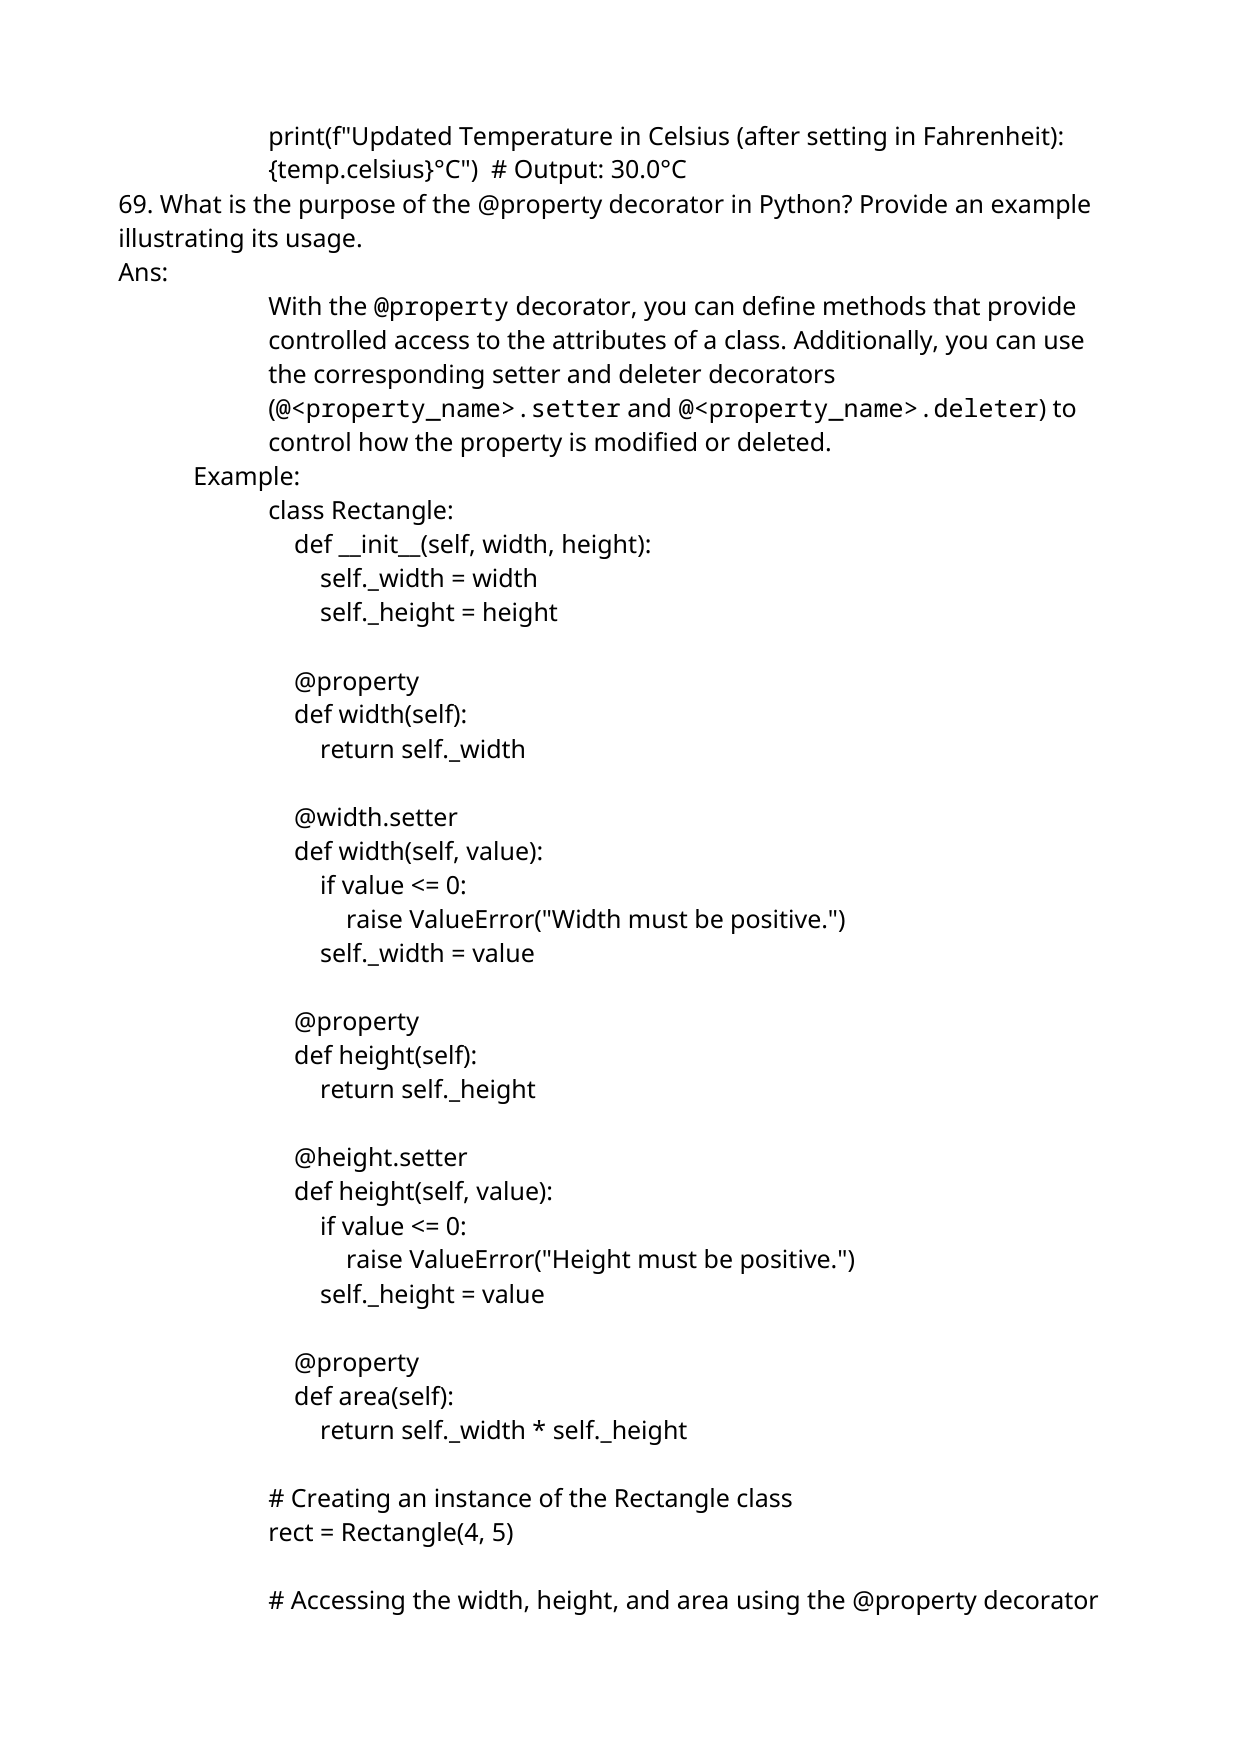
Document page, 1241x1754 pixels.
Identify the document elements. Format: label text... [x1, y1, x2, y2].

text if value <= 0: [268, 1208, 1122, 1242]
text def width(self, value): [268, 833, 1122, 867]
text With the @property decorator, you can define methods that provide controlled access to the attributes of a class. Additionally, you can use the corresponding setter and deleter decorators (@<property_name>.setter and @<property_name>.deleter) to control how the property is modified or deleted. [268, 288, 1122, 459]
text return self._height [268, 1072, 1122, 1106]
text @property [268, 663, 1122, 697]
text class Rectangle: [268, 493, 1122, 527]
text Ans: [118, 254, 1122, 288]
text def __init__(self, width, height): [268, 527, 1122, 561]
text if value <= 0: [268, 867, 1122, 902]
text print(f"Updated Temperature in Celsius (after setting in Fahrenheit): {temp.celsius}°C") # Output: 30.0°C [268, 118, 1122, 186]
text def area(self): [268, 1378, 1122, 1412]
text @property [268, 1004, 1122, 1038]
text # Creating an instance of the Rectangle class [268, 1481, 1122, 1515]
text Example: [193, 459, 1122, 493]
text return self._width [268, 731, 1122, 765]
text self._height = value [268, 1276, 1122, 1310]
text def height(self, value): [268, 1174, 1122, 1208]
text def height(self): [268, 1038, 1122, 1072]
text @width.setter [268, 799, 1122, 833]
text def width(self): [268, 697, 1122, 731]
text 69. What is the purpose of the @property decorator in Python? Provide an example illustrating its usage. [118, 186, 1122, 254]
text @property [268, 1344, 1122, 1378]
text raise ValueError("Width must be positive.") [268, 902, 1122, 936]
text return self._width * self._height [268, 1412, 1122, 1447]
text # Accessing the width, height, and area using the @property decorator [268, 1583, 1122, 1617]
text @height.setter [268, 1140, 1122, 1174]
text self._height = height [268, 595, 1122, 629]
text self._width = width [268, 561, 1122, 595]
text self._width = value [268, 936, 1122, 970]
text rect = Rectangle(4, 5) [268, 1515, 1122, 1549]
text raise ValueError("Height must be positive.") [268, 1242, 1122, 1276]
